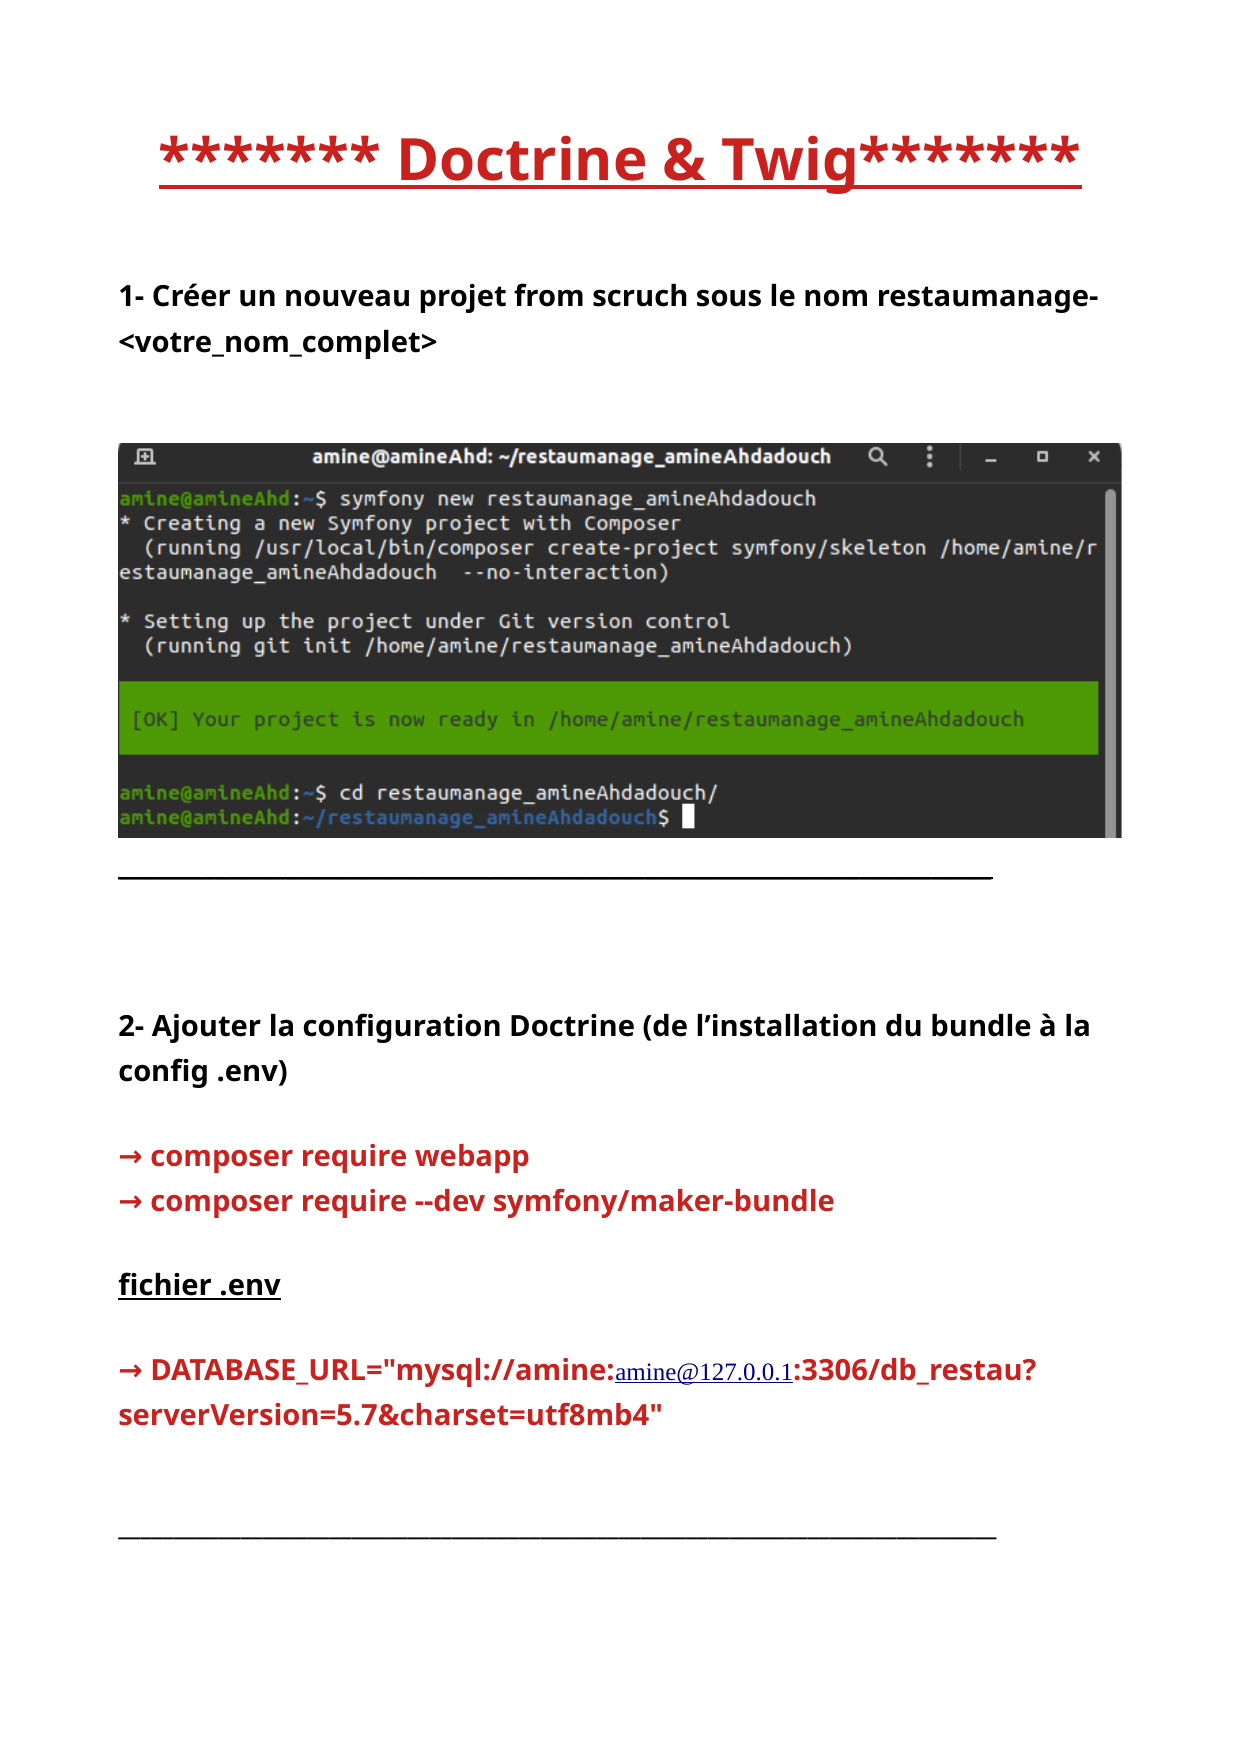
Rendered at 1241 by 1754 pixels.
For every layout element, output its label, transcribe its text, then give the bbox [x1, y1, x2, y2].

picture [118, 443, 1123, 838]
text fichier .env [118, 1264, 1122, 1304]
text ******* Doctrine & Twig******* [118, 118, 1122, 198]
text → DATABASE_URL="mysql://amine:amine@127.0.0.1:3306/db_restau?serverVersion=5.7&charset=utf8mb4" [118, 1349, 1122, 1434]
text → composer require --dev symfony/maker-bundle [118, 1180, 1122, 1220]
text → composer require webapp [118, 1135, 1122, 1174]
text _________________________________________________________________________ [118, 838, 1122, 883]
text 2- Ajouter la configuration Doctrine (de l’installation du bundle à la config .env) [118, 1005, 1122, 1090]
text 1- Créer un nouveau projet from scruch sous le nom restaumanage-<votre_nom_complet> [118, 276, 1122, 361]
text _______________________________________________________________________________ [118, 1506, 1122, 1543]
